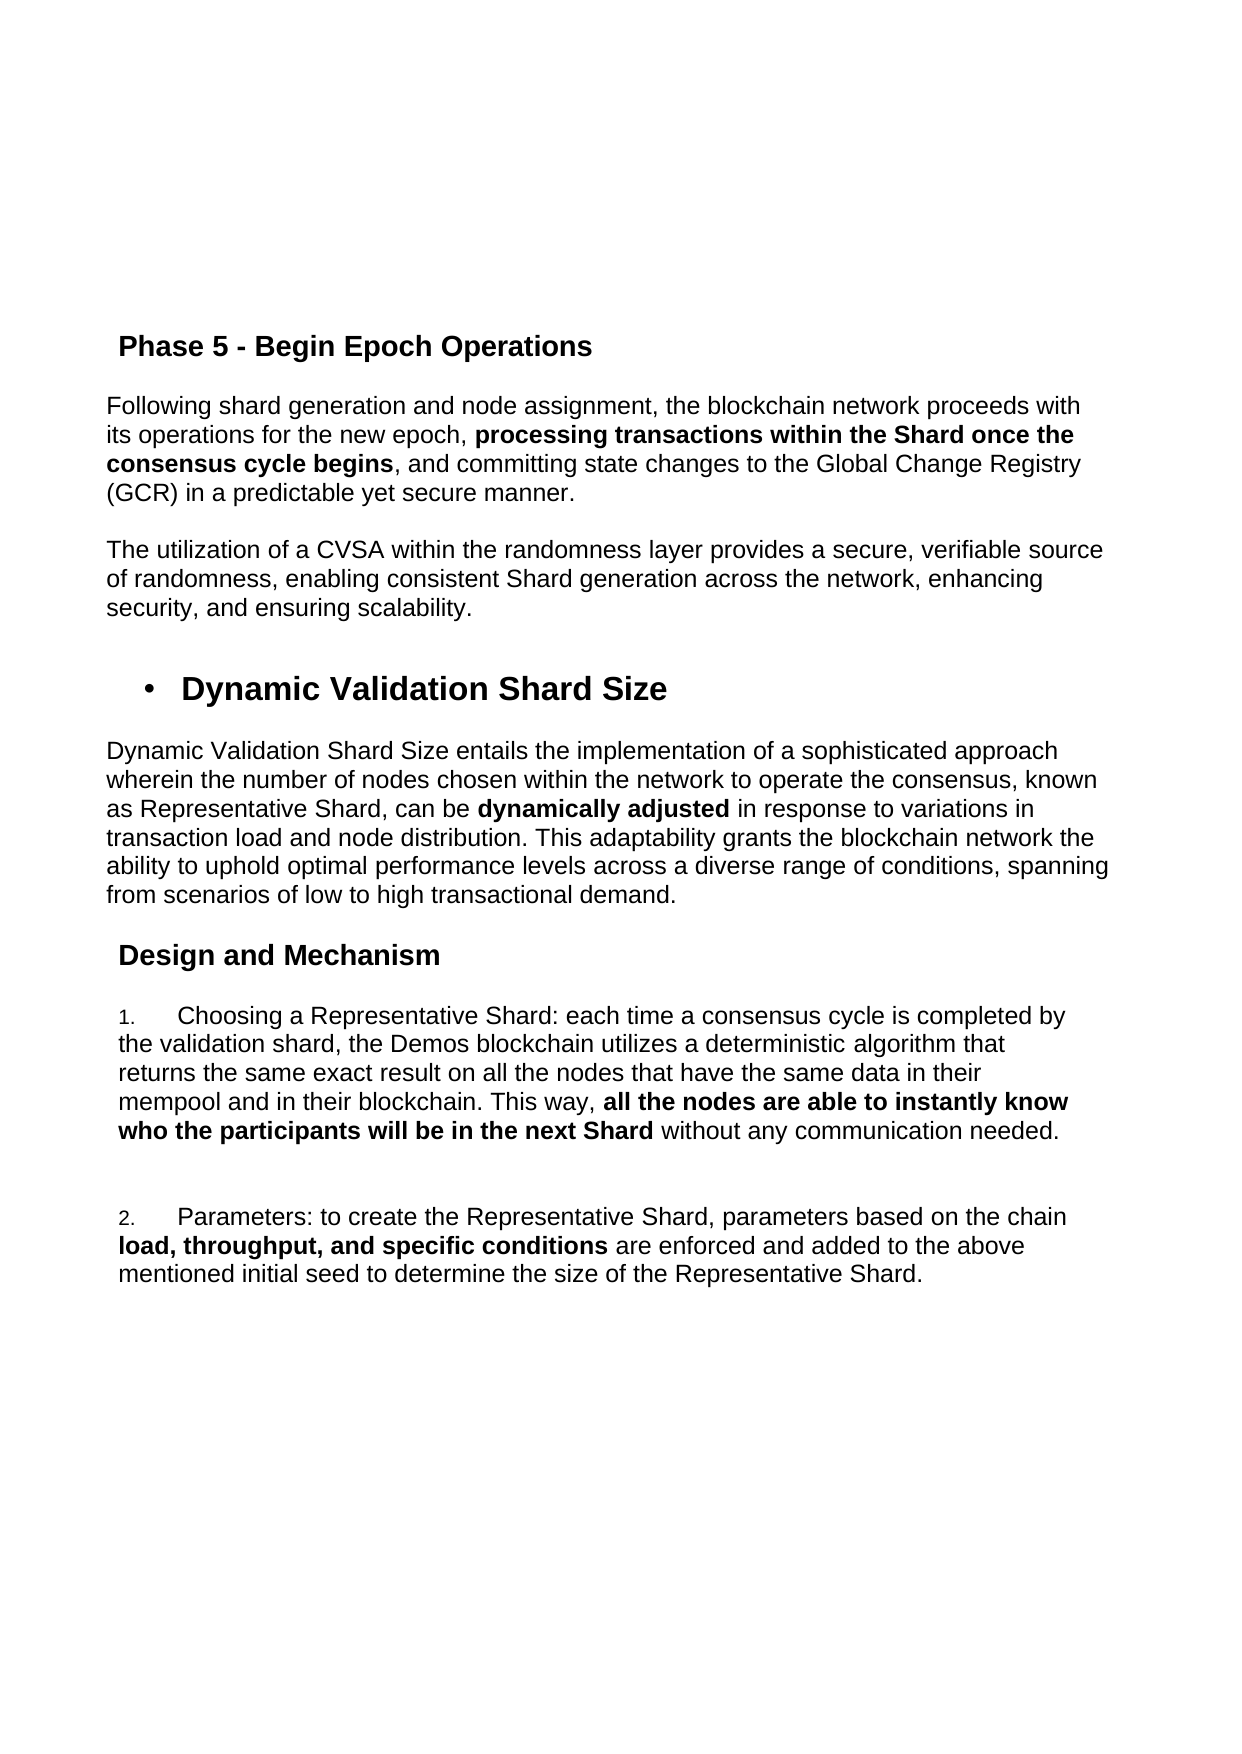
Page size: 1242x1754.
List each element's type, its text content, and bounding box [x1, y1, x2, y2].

text Following shard generation and node assignment, the blockchain network proceeds with its operations for the new epoch, processing transactions within the Shard once the consensus cycle begins, and committing state changes to the Global Change Registry (GCR) in a predictable yet secure manner. [106, 391, 1114, 506]
text Phase 5 - Begin Epoch Operations [118, 328, 1146, 362]
list Parameters: to create the Representative Shard, parameters based on the chain load, throughput, and specific conditions are enforced and added to the above mentioned initial seed to determine the size of the Representative Shard. [118, 1202, 1097, 1288]
text The utilization of a CVSA within the randomness layer provides a secure, verifiable source of randomness, enabling consistent Shard generation across the network, enhancing security, and ensuring scalability. [106, 535, 1115, 621]
text Dynamic Validation Shard Size entails the implementation of a sophisticated approach wherein the number of nodes chosen within the network to operate the consensus, known as Representative Shard, can be dynamically adjusted in response to variations in transaction load and node distribution. This adaptability grants the blockchain network the ability to uphold optimal performance levels across a diverse range of conditions, spanning from scenarios of low to high transactional demand. [106, 736, 1119, 909]
list Dynamic Validation Shard Size [144, 668, 1146, 707]
text Design and Mechanism [118, 938, 1146, 971]
list Choosing a Representative Shard: each time a consensus cycle is completed by the validation shard, the Demos blockchain utilizes a deterministic algorithm that returns the same exact result on all the nodes that have the same data in their mempool and in their blockchain. This way, all the nodes are able to instantly know who the participants will be in the next Shard without any communication needed. [118, 1001, 1082, 1144]
